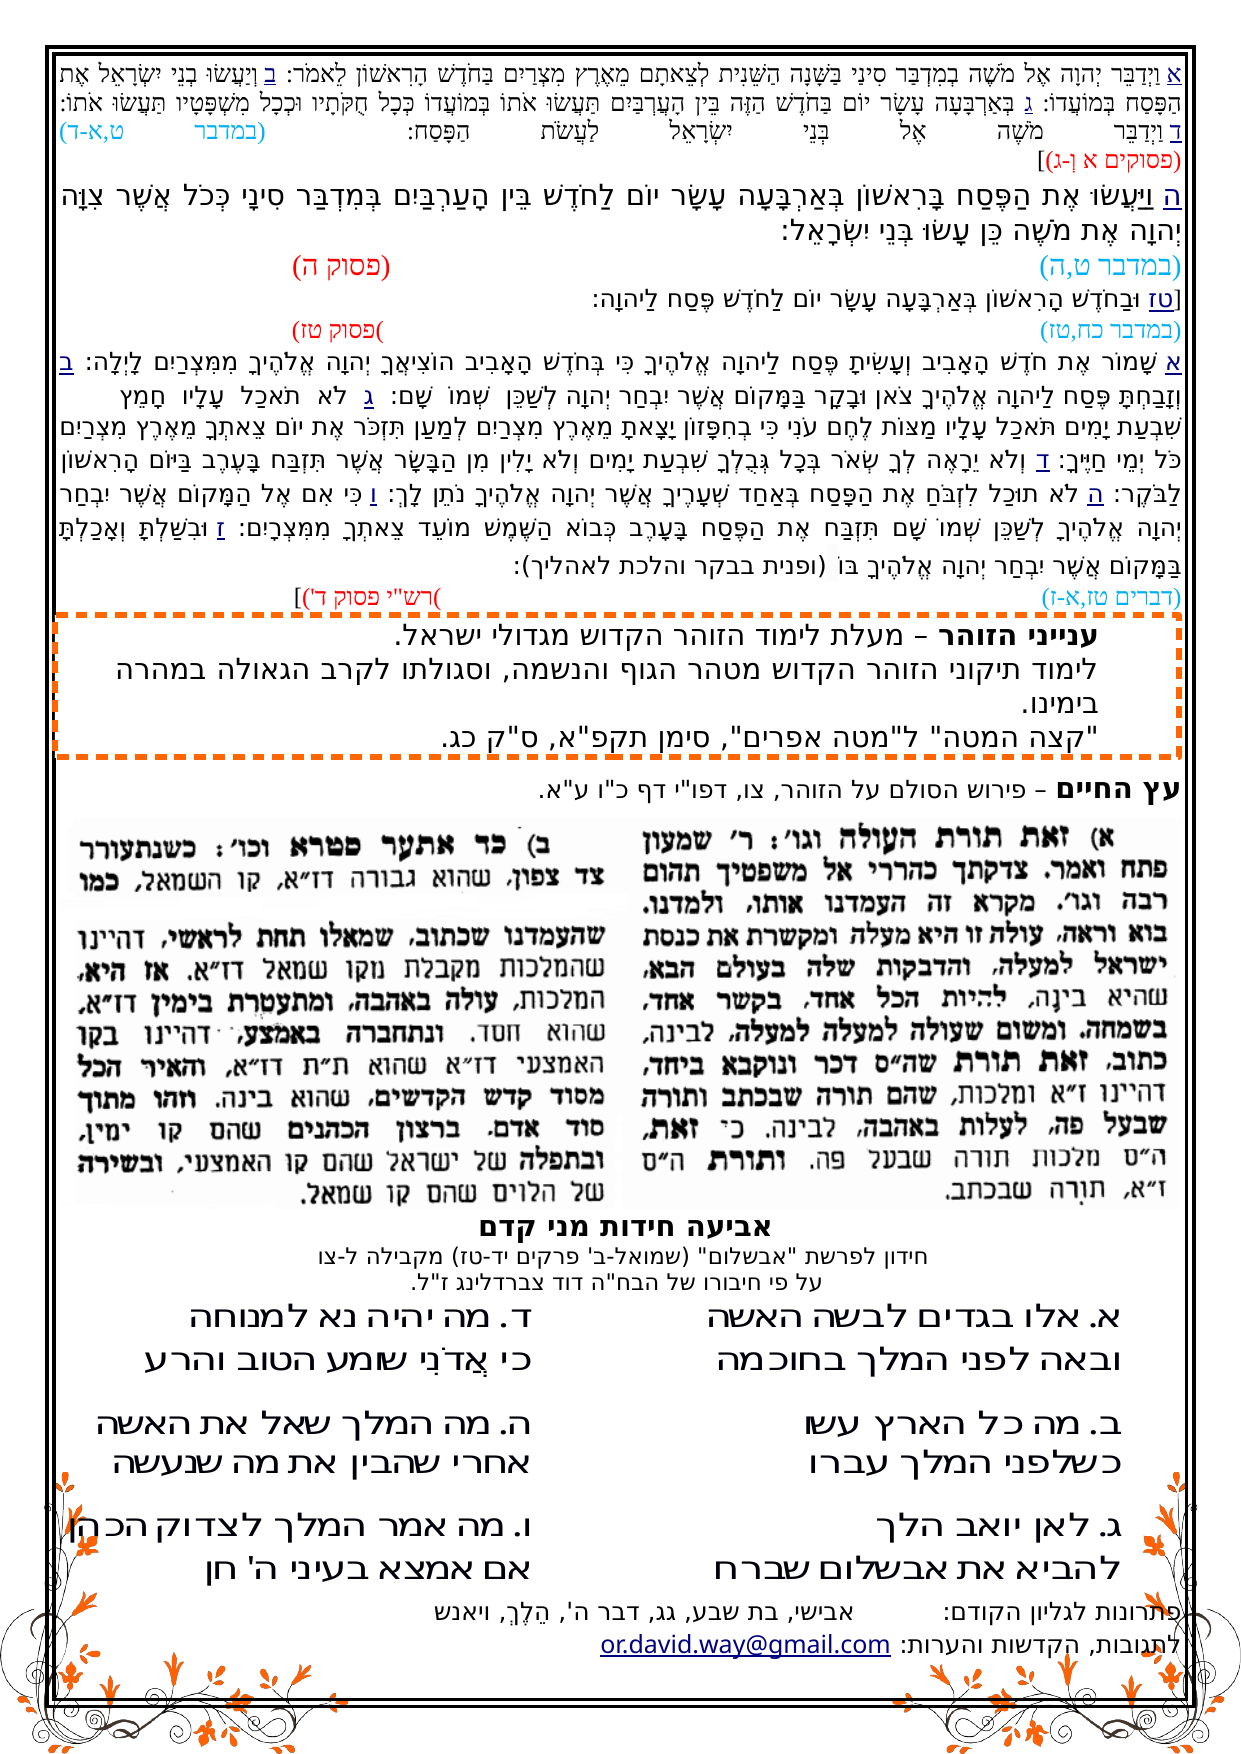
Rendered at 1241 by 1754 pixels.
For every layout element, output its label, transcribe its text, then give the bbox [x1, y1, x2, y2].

text עץ החיים – פירוש הסולם על הזוהר, צו, דפו"י דף כ"ו ע"א. [59, 772, 1182, 806]
picture [56, 1472, 349, 1698]
list על פי חיבורו של הבח"ה דוד צברדלינג ז"ל. [59, 1269, 1182, 1296]
list (דברים טז,א-ז) )רש"י פסוק ד')] [59, 582, 1182, 611]
picture [0, 1472, 349, 1754]
list פתרונות לגליון הקודם: אבישי, בת שבע, גג, דבר ה', הֵלֶךְ, ויאנש [59, 1296, 1182, 1626]
text חידון לפרשת "אבשלום" (שמואל-ב' פרקים יד-טז) מקבילה ל-צו [59, 1243, 1185, 1269]
picture [892, 1472, 1185, 1698]
list שִׁבְעַת יָמִים תֹּאכַל עָלָיו מַצּוֹת לֶחֶם עֹנִי כִּי בְחִפָּזוֹן יָצָאתָ מֵאֶרֶץ מִצְרַיִם לְמַעַן תִּזְכֹּר אֶת יוֹם צֵאתְךָ מֵאֶרֶץ מִצְרַיִם כֹּל יְמֵי חַיֶּיךָ: ד וְלֹא יֵרָאֶה לְךָ שְׂאֹר בְּכָל גְּבֻלְךָ שִׁבְעַת יָמִים וְלֹא יָלִין מִן הַבָּשָׂר אֲשֶׁר תִּזְבַּח בָּעֶרֶב בַּיּוֹם הָרִאשׁוֹן לַבֹּקֶר: ה לֹא תוּכַל לִזְבֹּחַ אֶת הַפָּסַח בְּאַחַד שְׁעָרֶיךָ אֲשֶׁר יְהוָה אֱלֹהֶיךָ נֹתֵן לָךְ: ו כִּי אִם אֶל הַמָּקוֹם אֲשֶׁר יִבְחַר יְהוָה אֱלֹהֶיךָ לְשַׁכֵּן שְׁמוֹ שָׁם תִּזְבַּח אֶת הַפֶּסַח בָּעָרֶב כְּבוֹא הַשֶּׁמֶשׁ מוֹעֵד צֵאתְךָ מִמִּצְרָיִם: ז וּבִשַּׁלְתָּ וְאָכַלְתָּ בַּמָּקוֹם אֲשֶׁר יִבְחַר יְהוָה אֱלֹהֶיךָ בּוֹ (ופנית בבקר והלכת לאהליך): [59, 412, 1182, 582]
list א וַיְדַבֵּר יְהוָה אֶל מֹשֶׁה בְמִדְבַּר סִינַי בַּשָּׁנָה הַשֵּׁנִית לְצֵאתָם מֵאֶרֶץ מִצְרַיִם בַּחֹדֶשׁ הָרִאשׁוֹן לֵאמֹר: ב וְיַעֲשׂוּ בְנֵי יִשְׂרָאֵל אֶת הַפָּסַח בְּמוֹעֲדוֹ: ג בְּאַרְבָּעָה עָשָׂר יוֹם בַּחֹדֶשׁ הַזֶּה בֵּין הָעֲרְבַּיִם תַּעֲשׂוּ אֹתוֹ בְּמוֹעֲדוֹ כְּכָל חֻקֹּתָיו וּכְכָל מִשְׁפָּטָיו תַּעֲשׂוּ אֹתוֹ: ד וַיְדַבֵּר מֹשֶׁה אֶל בְּנֵי יִשְׂרָאֵל לַעֲשֹׂת הַפָּסַח: (במדבר ט,א-ד) (פסוקים א וְ-ג)] [59, 59, 1182, 174]
list אביעה חידות מני קדם [59, 1209, 1182, 1243]
list ה וַיַּעֲשׂוּ אֶת הַפֶּסַח בָּרִאשׁוֹן בְּאַרְבָּעָה עָשָׂר יוֹם לַחֹדֶשׁ בֵּין הָעַרְבַּיִם בְּמִדְבַּר סִינָי כְּכֹל אֲשֶׁר צִוָּה יְהוָה אֶת מֹשֶׁה כֵּן עָשׂוּ בְּנֵי יִשְׂרָאֵל: [59, 174, 1182, 248]
picture [892, 1472, 1241, 1754]
list [טז וּבַחֹדֶשׁ הָרִאשׁוֹן בְּאַרְבָּעָה עָשָׂר יוֹם לַחֹדֶשׁ פֶּסַח לַיהוָה: [59, 281, 1182, 315]
picture [58, 818, 1182, 1209]
list (במדבר ט,ה) (פסוק ה) [59, 248, 1182, 281]
list לתגובות, הקדשות והערות: or.david.way@gmail.com [349, 1626, 892, 1660]
picture [54, 615, 1179, 758]
picture [892, 1472, 1192, 1705]
picture [49, 1472, 349, 1705]
list א שָׁמוֹר אֶת חֹדֶשׁ הָאָבִיב וְעָשִׂיתָ פֶּסַח לַיהוָה אֱלֹהֶיךָ כִּי בְּחֹדֶשׁ הָאָבִיב הוֹצִיאֲךָ יְהוָה אֱלֹהֶיךָ מִמִּצְרַיִם לָיְלָה: ב וְזָבַחְתָּ פֶּסַח לַיהוָה אֱלֹהֶיךָ צֹאן וּבָקָר בַּמָּקוֹם אֲשֶׁר יִבְחַר יְהוָה לְשַׁכֵּן שְׁמוֹ שָׁם: ג לֹא תֹאכַל עָלָיו חָמֵץ [59, 344, 1182, 412]
list (במדבר כח,טז) )פסוק טז) [59, 315, 1182, 344]
